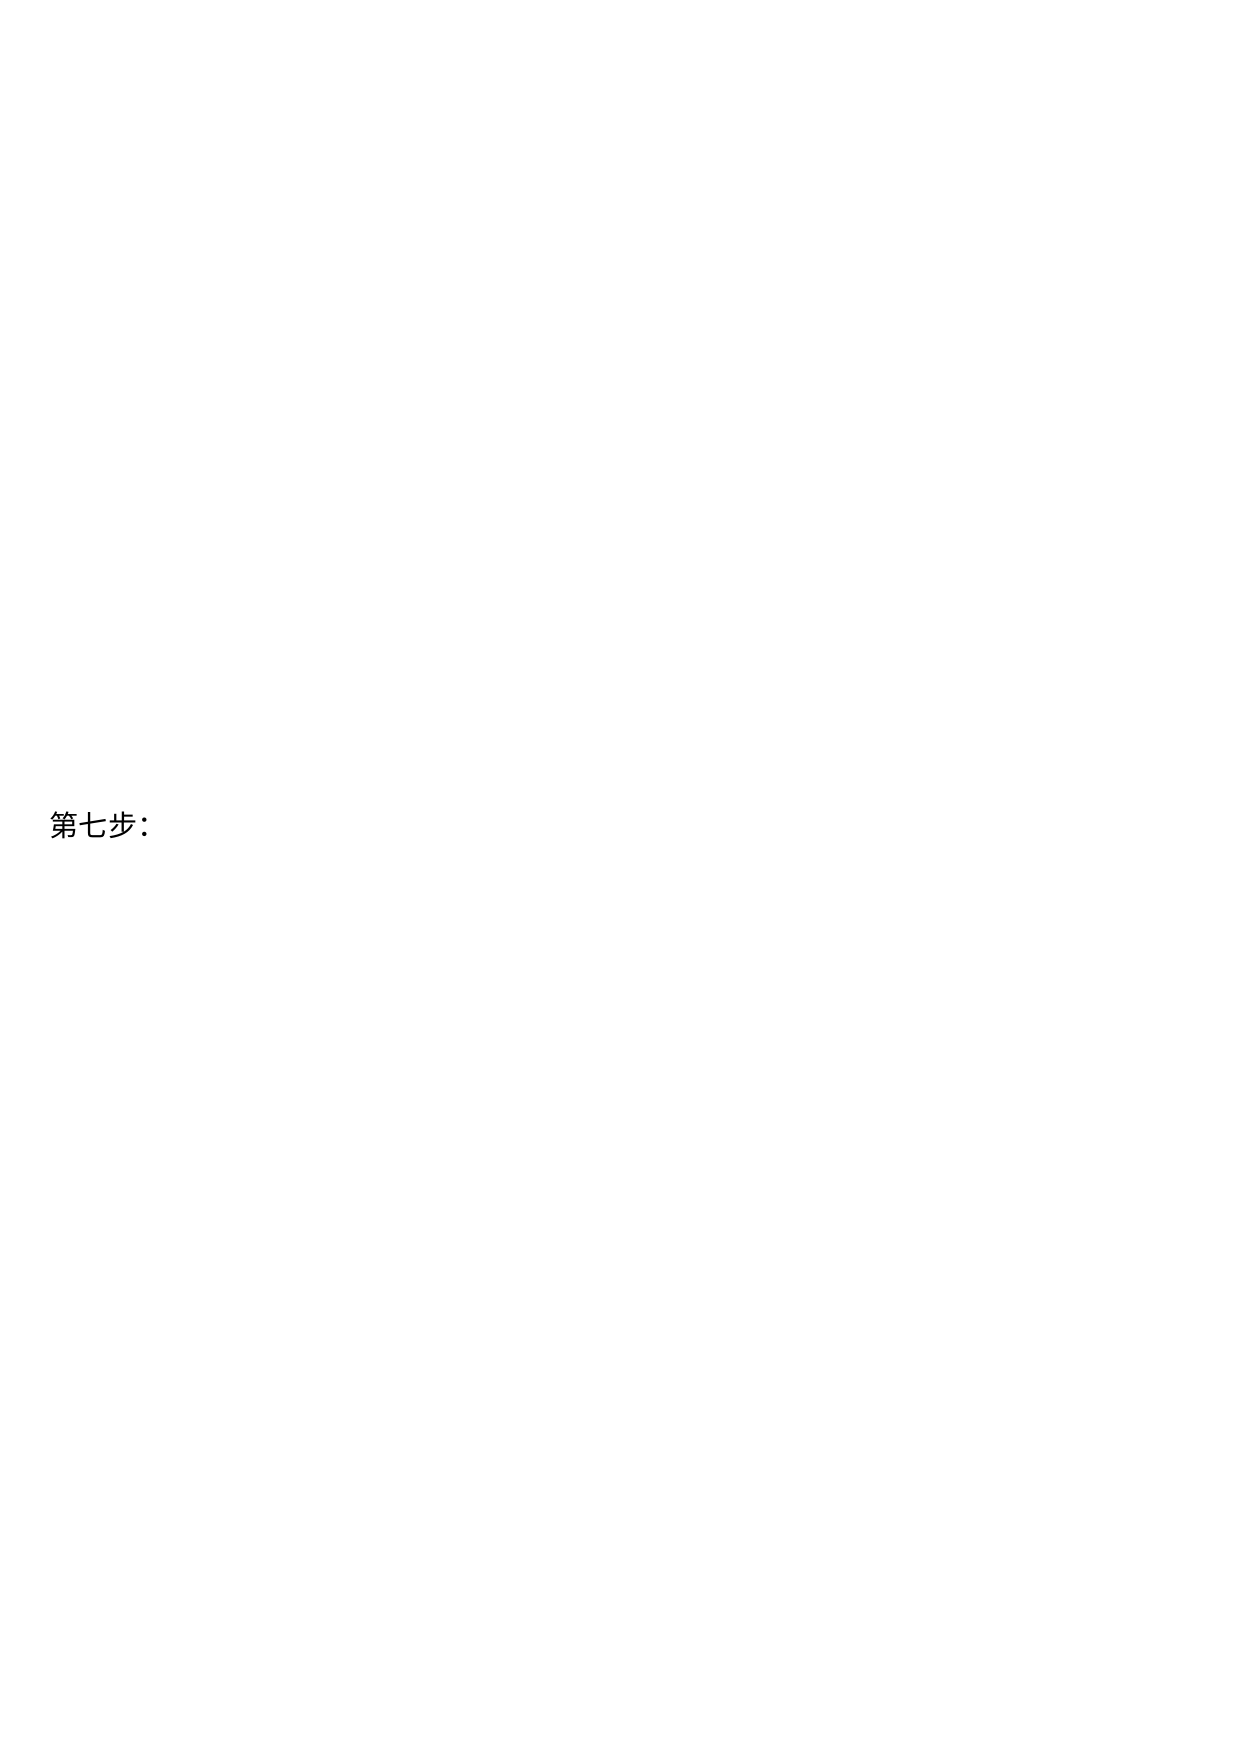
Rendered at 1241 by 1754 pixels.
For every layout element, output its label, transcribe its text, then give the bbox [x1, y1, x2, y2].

text 第七步： [49, 786, 1170, 851]
